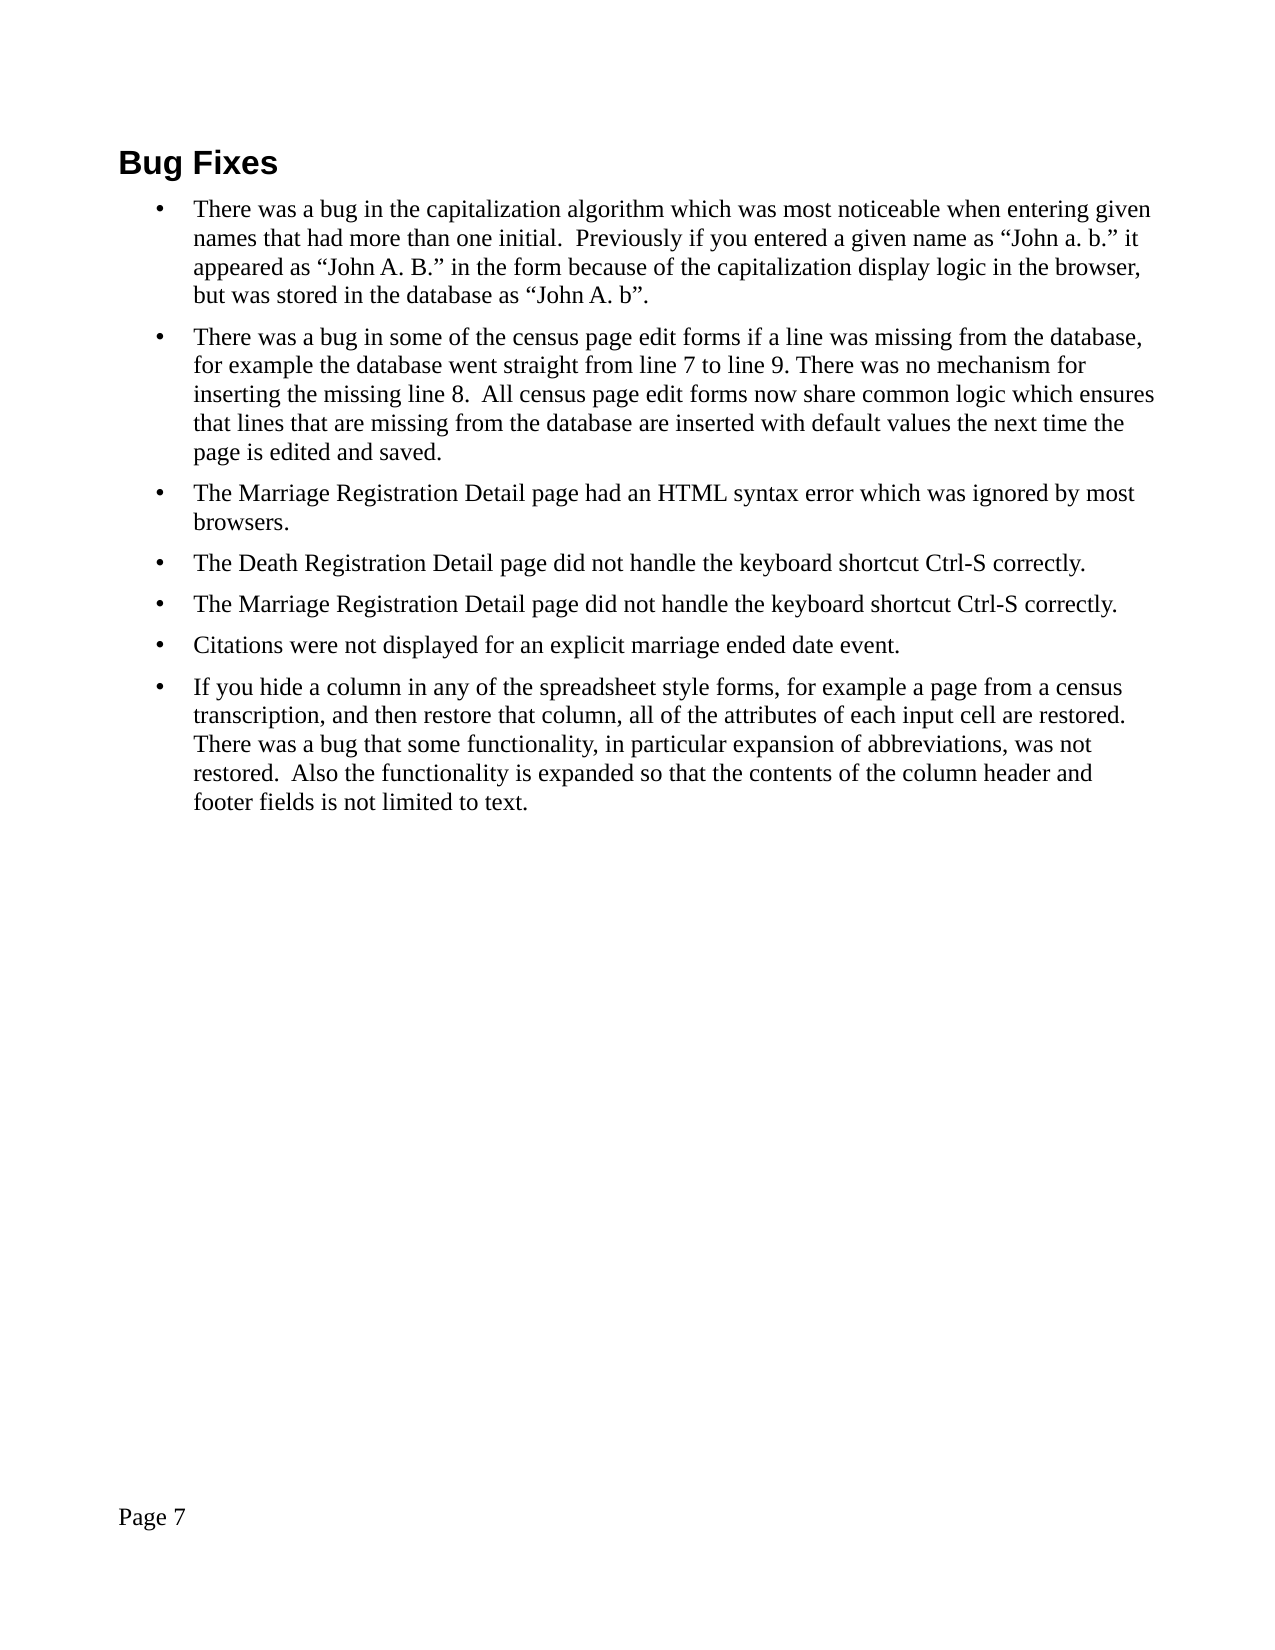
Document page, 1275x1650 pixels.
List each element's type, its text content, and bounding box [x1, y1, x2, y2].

list The Death Registration Detail page did not handle the keyboard shortcut Ctrl-S correctly. [156, 548, 1157, 577]
list The Marriage Registration Detail page did not handle the keyboard shortcut Ctrl-S correctly. [156, 589, 1157, 618]
list There was a bug in the capitalization algorithm which was most noticeable when entering given names that had more than one initial. Previously if you entered a given name as “John a. b.” it appeared as “John A. B.” in the form because of the capitalization display logic in the browser, but was stored in the database as “John A. b”. [156, 194, 1157, 309]
subtitle Bug Fixes [118, 143, 1157, 182]
list Citations were not displayed for an explicit marriage ended date event. [156, 631, 1157, 659]
list There was a bug in some of the census page edit forms if a line was missing from the database, for example the database went straight from line 7 to line 9. There was no mechanism for inserting the missing line 8. All census page edit forms now share common logic which ensures that lines that are missing from the database are inserted with default values the next time the page is edited and saved. [156, 322, 1157, 466]
list The Marriage Registration Detail page had an HTML syntax error which was ignored by most browsers. [156, 478, 1157, 536]
list If you hide a column in any of the spreadsheet style forms, for example a page from a census transcription, and then restore that column, all of the attributes of each input cell are restored. There was a bug that some functionality, in particular expansion of abbreviations, was not restored. Also the functionality is expanded so that the contents of the column header and footer fields is not limited to text. [156, 672, 1157, 816]
